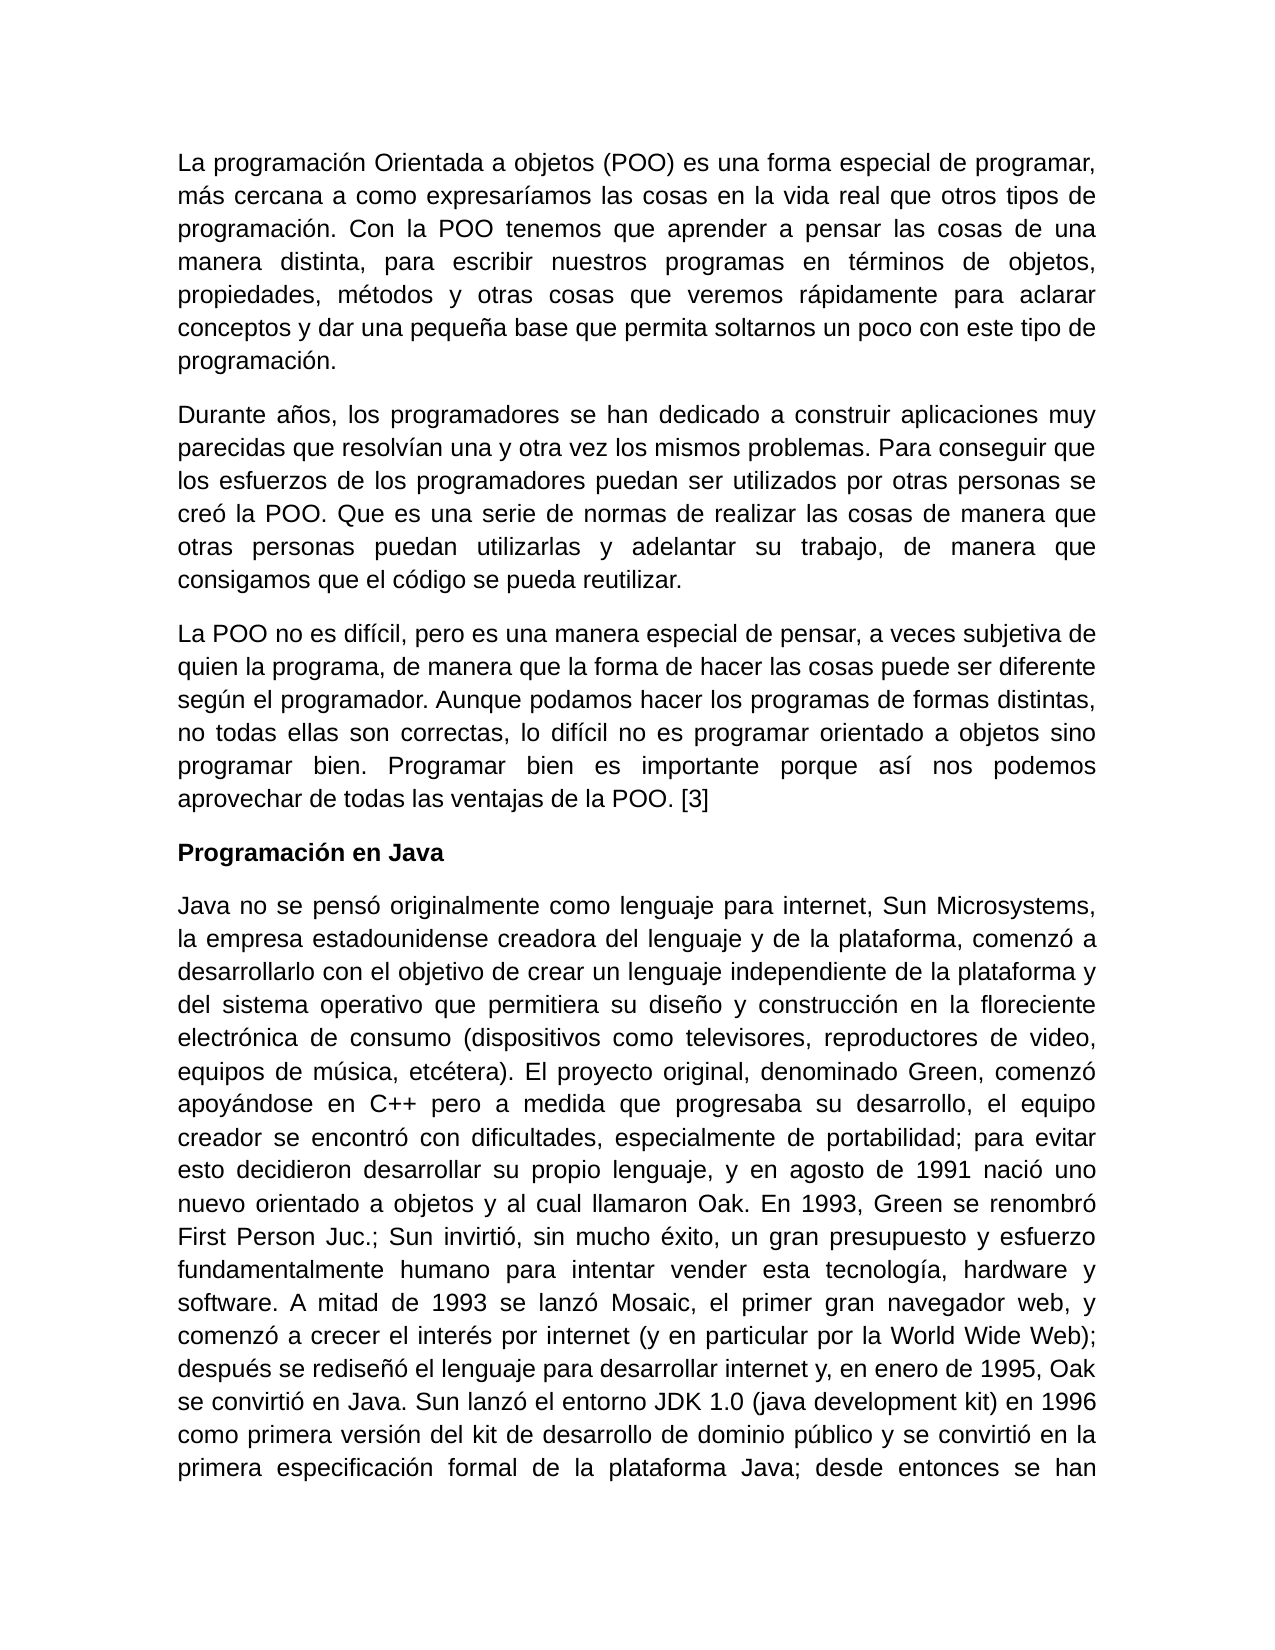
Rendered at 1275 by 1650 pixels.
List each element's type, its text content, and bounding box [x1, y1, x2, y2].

text Durante años, los programadores se han dedicado a construir aplicaciones muy parecidas que resolvían una y otra vez los mismos problemas. Para conseguir que los esfuerzos de los programadores puedan ser utilizados por otras personas se creó la POO. Que es una serie de normas de realizar las cosas de manera que otras personas puedan utilizarlas y adelantar su trabajo, de manera que consigamos que el código se pueda reutilizar. [177, 399, 1098, 593]
text Java no se pensó originalmente como lenguaje para internet, Sun Microsystems, la empresa estadounidense creadora del lenguaje y de la plataforma, comenzó a desarrollarlo con el objetivo de crear un lenguaje independiente de la plataforma y del sistema operativo que permitiera su diseño y construcción en la floreciente electrónica de consumo (dispositivos como televisores, reproductores de video, equipos de música, etcétera). El proyecto original, denominado Green, comenzó apoyándose en C++ pero a medida que progresaba su desarrollo, el equipo creador se encontró con dificultades, especialmente de portabilidad; para evitar esto decidieron desarrollar su propio lenguaje, y en agosto de 1991 nació uno nuevo orientado a objetos y al cual llamaron Oak. En 1993, Green se renombró First Person Juc.; Sun invirtió, sin mucho éxito, un gran presupuesto y esfuerzo fundamentalmente humano para intentar vender esta tecnología, hardware y software. A mitad de 1993 se lanzó Mosaic, el primer gran navegador web, y comenzó a crecer el interés por internet (y en particular por la World Wide Web); después se rediseñó el lenguaje para desarrollar internet y, en enero de 1995, Oak se convirtió en Java. Sun lanzó el entorno JDK 1.0 (java development kit) en 1996 como primera versión del kit de desarrollo de dominio público y se convirtió en la primera especificación formal de la plataforma Java; desde entonces se han [177, 891, 1098, 1481]
text La programación Orientada a objetos (POO) es una forma especial de programar, más cercana a como expresaríamos las cosas en la vida real que otros tipos de programación. Con la POO tenemos que aprender a pensar las cosas de una manera distinta, para escribir nuestros programas en términos de objetos, propiedades, métodos y otras cosas que veremos rápidamente para aclarar conceptos y dar una pequeña base que permita soltarnos un poco con este tipo de programación. [177, 148, 1098, 374]
text Programación en Java [177, 837, 1098, 866]
text La POO no es difícil, pero es una manera especial de pensar, a veces subjetiva de quien la programa, de manera que la forma de hacer las cosas puede ser diferente según el programador. Aunque podamos hacer los programas de formas distintas, no todas ellas son correctas, lo difícil no es programar orientado a objetos sino programar bien. Programar bien es importante porque así nos podemos aprovechar de todas las ventajas de la POO. [3] [177, 618, 1098, 812]
